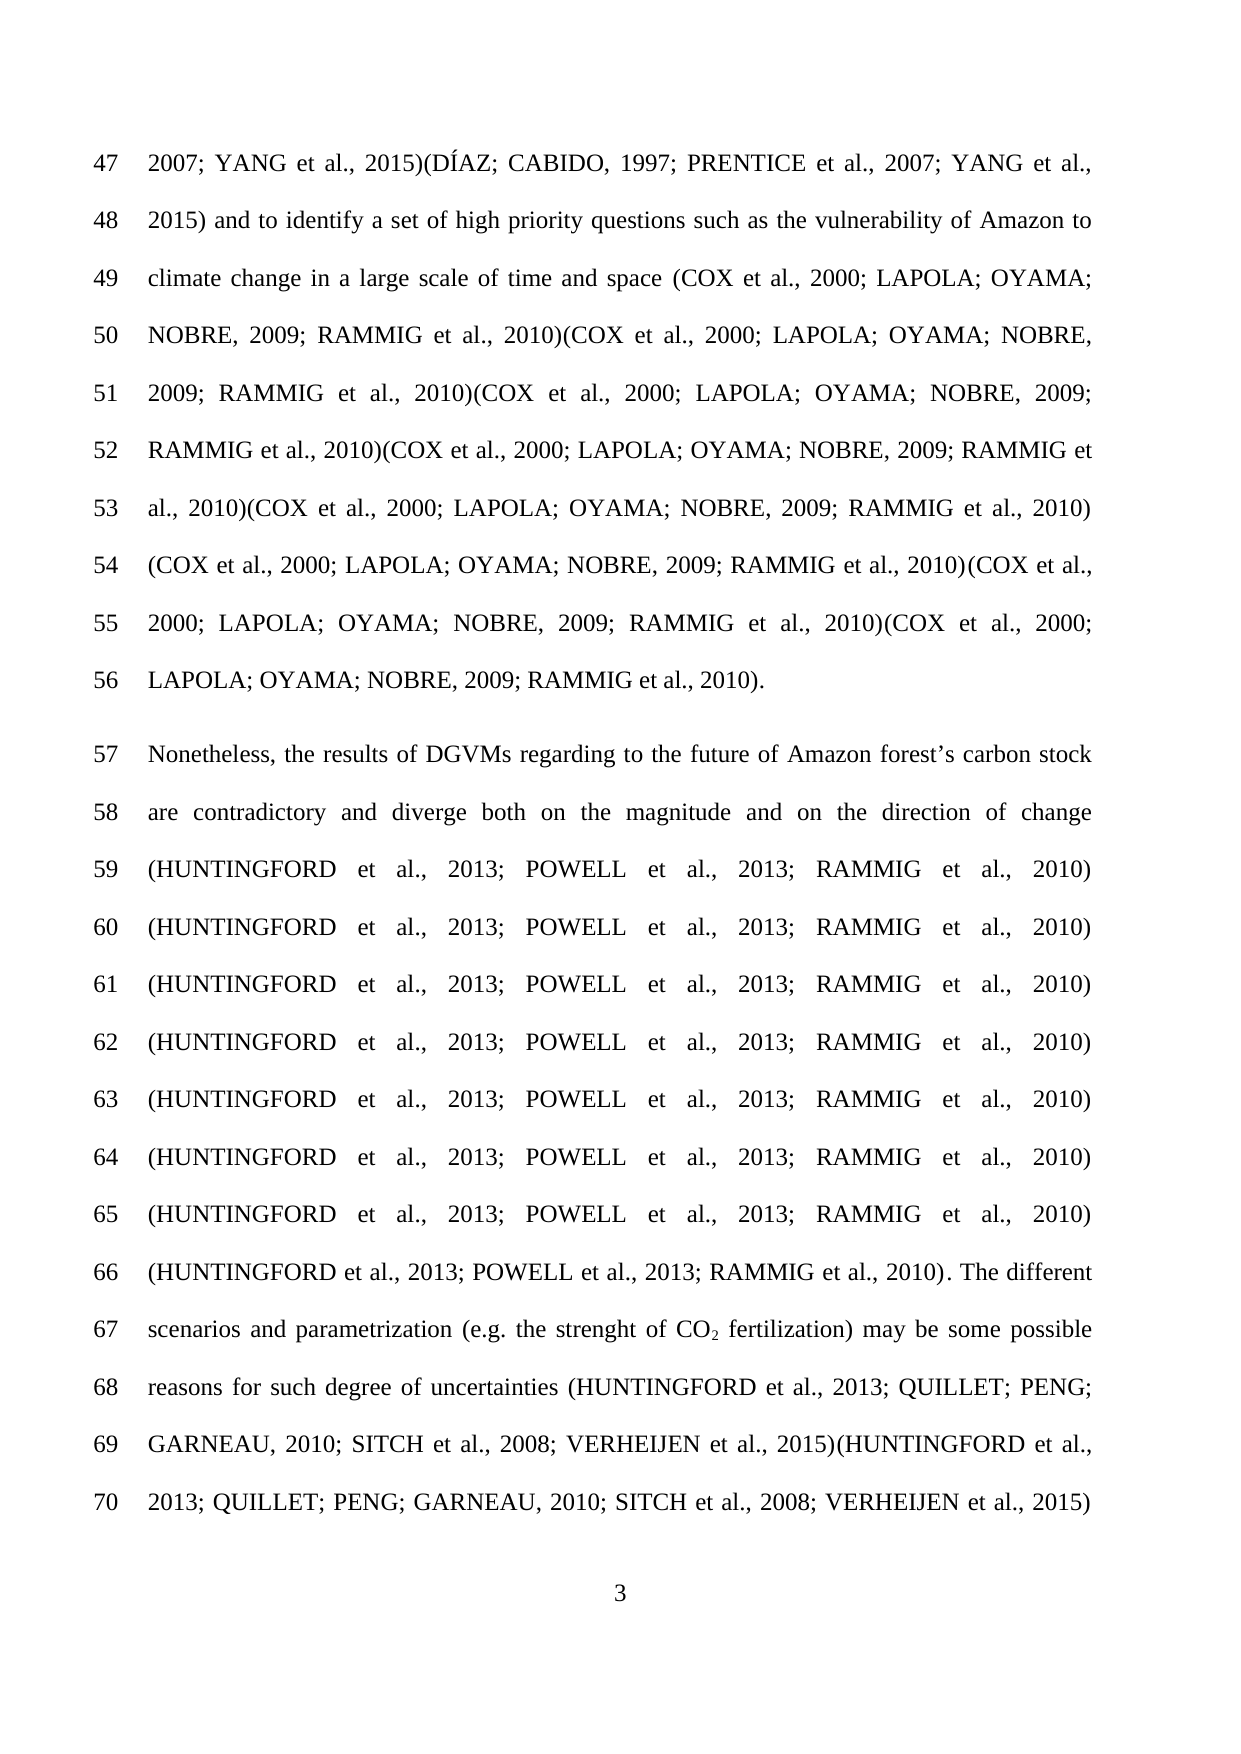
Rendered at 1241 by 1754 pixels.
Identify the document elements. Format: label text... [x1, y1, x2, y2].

text Nonetheless, the results of DGVMs regarding to the future of Amazon forest’s carbon stock are contradictory and diverge both on the magnitude and on the direction of change (HUNTINGFORD et al., 2013; POWELL et al., 2013; RAMMIG et al., 2010)(HUNTINGFORD et al., 2013; POWELL et al., 2013; RAMMIG et al., 2010)(HUNTINGFORD et al., 2013; POWELL et al., 2013; RAMMIG et al., 2010)(HUNTINGFORD et al., 2013; POWELL et al., 2013; RAMMIG et al., 2010)(HUNTINGFORD et al., 2013; POWELL et al., 2013; RAMMIG et al., 2010)(HUNTINGFORD et al., 2013; POWELL et al., 2013; RAMMIG et al., 2010)(HUNTINGFORD et al., 2013; POWELL et al., 2013; RAMMIG et al., 2010)(HUNTINGFORD et al., 2013; POWELL et al., 2013; RAMMIG et al., 2010)⁠. The different scenarios and parametrization (e.g. the strenght of CO2 fertilization) may be some possible reasons for such degree of uncertainties (HUNTINGFORD et al., 2013; QUILLET; PENG; GARNEAU, 2010; SITCH et al., 2008; VERHEIJEN et al., 2015)(HUNTINGFORD et al., 2013; QUILLET; PENG; GARNEAU, 2010; SITCH et al., 2008; VERHEIJEN et al., 2015) [148, 739, 1093, 1516]
text 2007; YANG et al., 2015)(DÍAZ; CABIDO, 1997; PRENTICE et al., 2007; YANG et al., 2015)⁠ and to identify a set of high priority questions such as the vulnerability of Amazon to climate change in a large scale of time and space (COX et al., 2000; LAPOLA; OYAMA; NOBRE, 2009; RAMMIG et al., 2010)(COX et al., 2000; LAPOLA; OYAMA; NOBRE, 2009; RAMMIG et al., 2010)(COX et al., 2000; LAPOLA; OYAMA; NOBRE, 2009; RAMMIG et al., 2010)(COX et al., 2000; LAPOLA; OYAMA; NOBRE, 2009; RAMMIG et al., 2010)(COX et al., 2000; LAPOLA; OYAMA; NOBRE, 2009; RAMMIG et al., 2010)(COX et al., 2000; LAPOLA; OYAMA; NOBRE, 2009; RAMMIG et al., 2010)(COX et al., 2000; LAPOLA; OYAMA; NOBRE, 2009; RAMMIG et al., 2010)(COX et al., 2000; LAPOLA; OYAMA; NOBRE, 2009; RAMMIG et al., 2010)⁠. [148, 148, 1093, 694]
